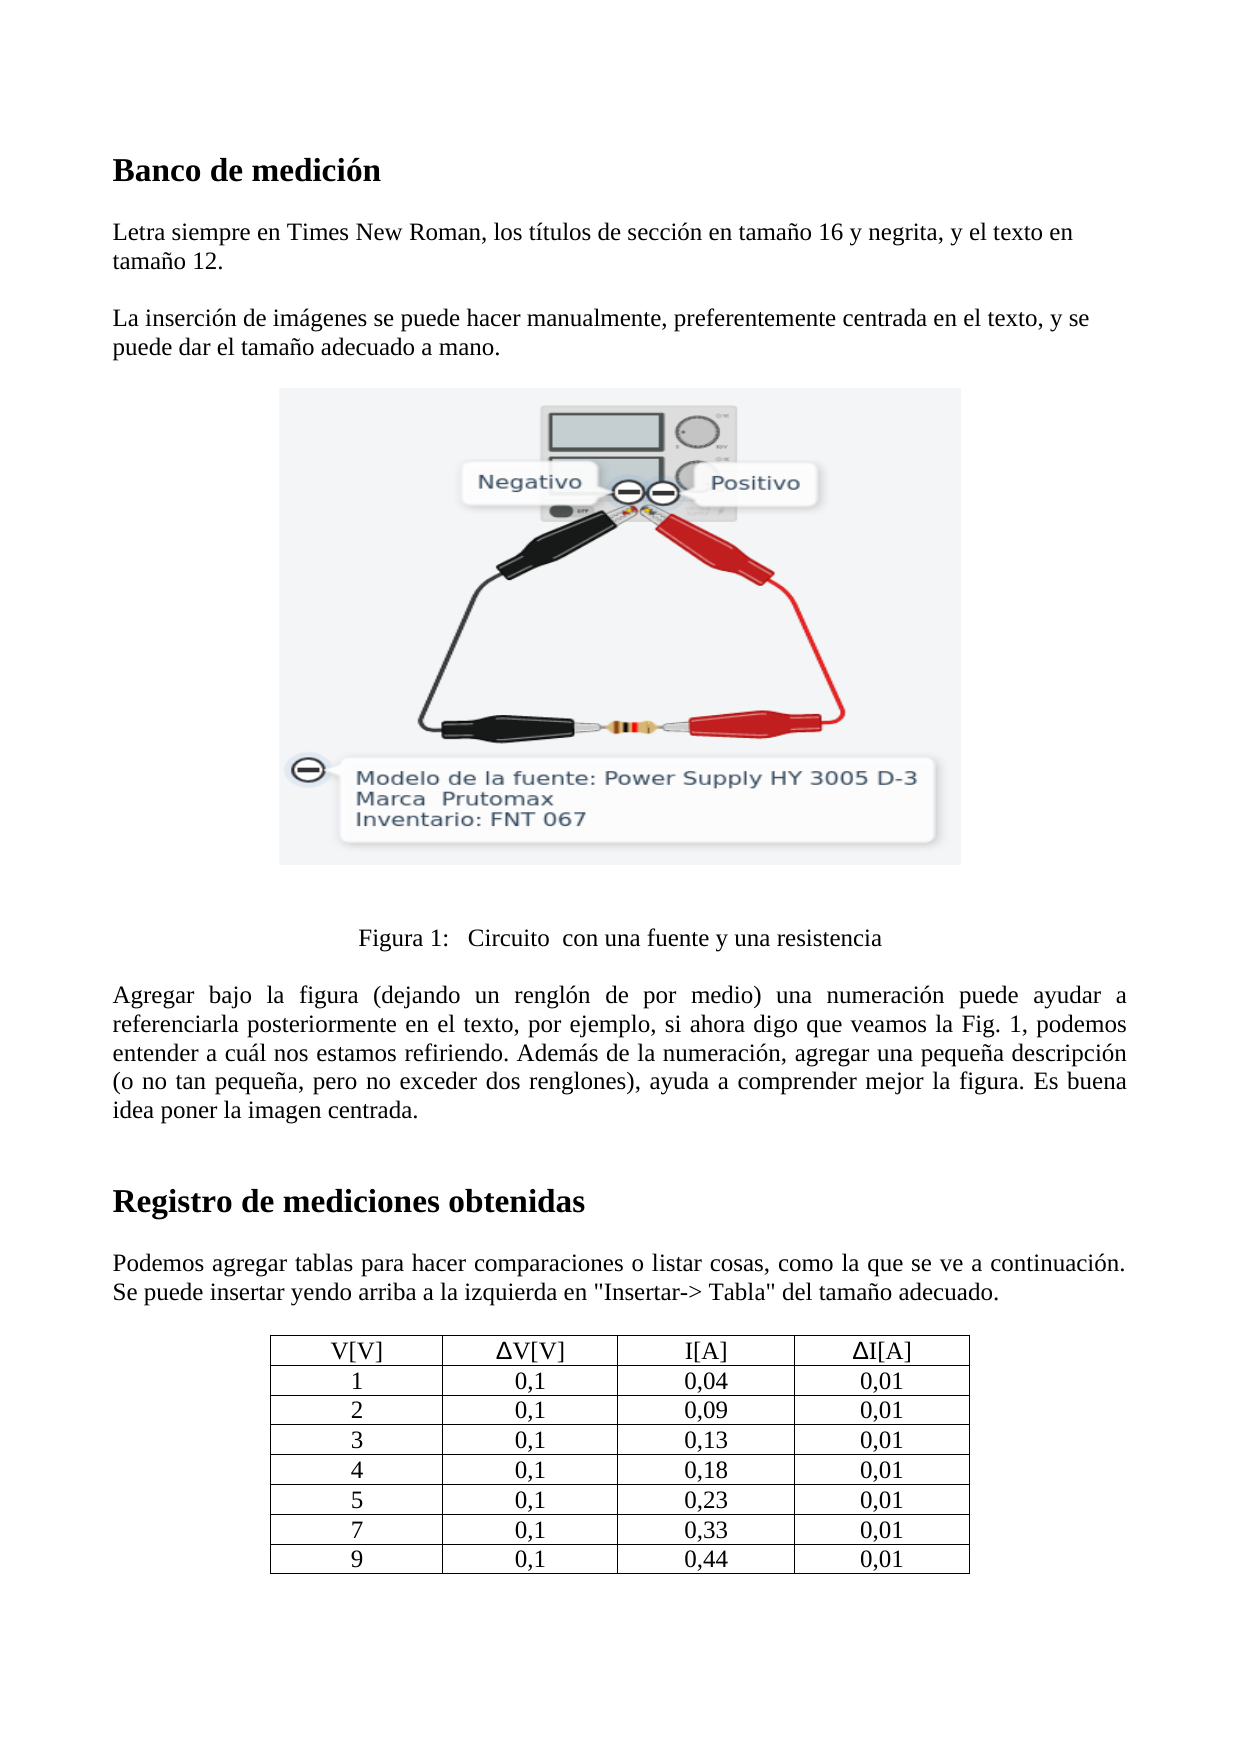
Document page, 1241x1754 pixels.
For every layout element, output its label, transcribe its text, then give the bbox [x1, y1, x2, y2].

text Agregar bajo la figura (dejando un renglón de por medio) una numeración puede ayudar a referenciarla posteriormente en el texto, por ejemplo, si ahora digo que veamos la Fig. 1, podemos entender a cuál nos estamos refiriendo. Además de la numeración, agregar una pequeña descripción (o no tan pequeña, pero no exceder dos renglones), ayuda a comprender mejor la figura. Es buena idea poner la imagen centrada. [112, 980, 1128, 1124]
picture [279, 388, 961, 865]
table_cell 0,1 [443, 1425, 617, 1454]
table_cell 0,23 [618, 1485, 794, 1514]
table_header I[A] [618, 1336, 794, 1365]
text Banco de medición [112, 150, 1128, 188]
table_cell 0,01 [795, 1455, 969, 1484]
table_cell 0,01 [795, 1485, 969, 1514]
table_header ΔV[V] [443, 1336, 617, 1365]
text Letra siempre en Times New Roman, los títulos de sección en tamaño 16 y negrita, y el texto en tamaño 12. [112, 217, 1128, 274]
table_cell 0,04 [618, 1366, 794, 1394]
table_cell 0,1 [443, 1396, 617, 1424]
table_cell 0,1 [443, 1366, 617, 1394]
table_cell 0,1 [443, 1485, 617, 1514]
table_cell 0,01 [795, 1396, 969, 1424]
table_cell 0,01 [795, 1515, 969, 1543]
table_cell 9 [271, 1545, 442, 1573]
table_cell 0,01 [795, 1425, 969, 1454]
table_cell 0,13 [618, 1425, 794, 1454]
table_cell 0,01 [795, 1545, 969, 1573]
table_cell 0,09 [618, 1396, 794, 1424]
table_cell 0,01 [795, 1366, 969, 1394]
table_cell 0,1 [443, 1545, 617, 1573]
table_cell 5 [271, 1485, 442, 1514]
table_cell 4 [271, 1455, 442, 1484]
table_cell 0,1 [443, 1455, 617, 1484]
table_cell 1 [271, 1366, 442, 1394]
table_cell 0,1 [443, 1515, 617, 1543]
text Podemos agregar tablas para hacer comparaciones o listar cosas, como la que se ve a continuación. Se puede insertar yendo arriba a la izquierda en "Insertar-> Tabla" del tamaño adecuado. [112, 1248, 1128, 1306]
table_cell 3 [271, 1425, 442, 1454]
text Figura 1: Circuito con una fuente y una resistencia [112, 923, 1128, 951]
text La inserción de imágenes se puede hacer manualmente, preferentemente centrada en el texto, y se puede dar el tamaño adecuado a mano. [112, 303, 1128, 361]
text Registro de mediciones obtenidas [112, 1181, 1128, 1220]
table_cell 2 [271, 1396, 442, 1424]
table_header ΔI[A] [795, 1336, 969, 1365]
table_cell 0,33 [618, 1515, 794, 1543]
table_cell 7 [271, 1515, 442, 1543]
table_cell 0,18 [618, 1455, 794, 1484]
table_cell 0,44 [618, 1545, 794, 1573]
table_header V[V] [271, 1336, 442, 1365]
